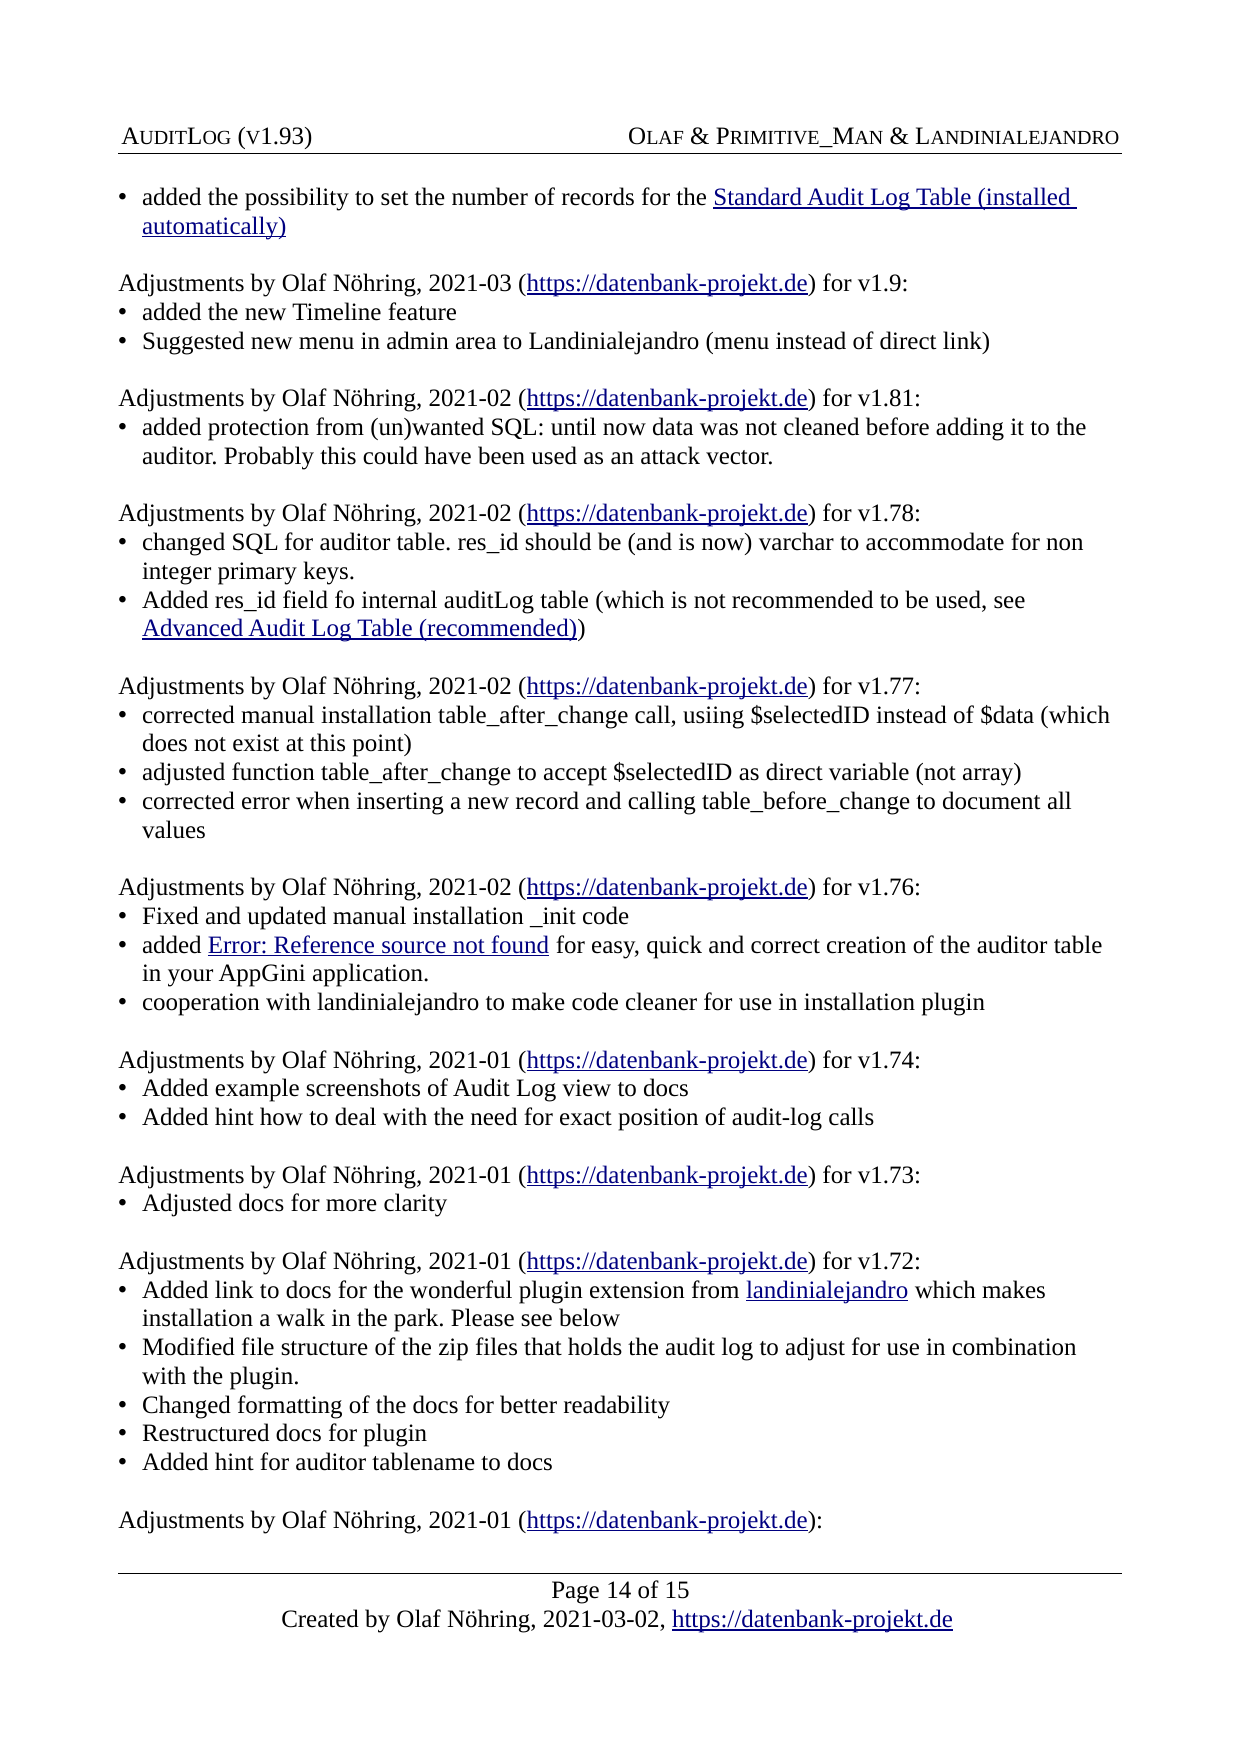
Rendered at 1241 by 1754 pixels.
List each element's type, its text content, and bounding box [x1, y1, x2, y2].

list changed SQL for auditor table. res_id should be (and is now) varchar to accommodate for non integer primary keys. [118, 527, 1122, 585]
list added Fehler: Verweis nicht gefunden for easy, quick and correct creation of the auditor table in your AppGini application. [118, 930, 1122, 987]
text Adjustments by Olaf Nöhring, 2021-01 (https://datenbank-projekt.de) for v1.73: [118, 1160, 1122, 1188]
text Adjustments by Olaf Nöhring, 2021-01 (https://datenbank-projekt.de) for v1.72: [118, 1246, 1122, 1275]
list added the possibility to set the number of records for the Standard Audit Log Table (installed automatically) [118, 182, 1122, 240]
list Added example screenshots of Audit Log view to docs [118, 1073, 1122, 1102]
text Adjustments by Olaf Nöhring, 2021-02 (https://datenbank-projekt.de) for v1.81: [118, 383, 1122, 412]
list Changed formatting of the docs for better readability [118, 1390, 1122, 1418]
list Added res_id field fo internal auditLog table (which is not recommended to be used, see Advanced Audit Log Table (recommended)) [118, 585, 1122, 642]
list Modified file structure of the zip files that holds the audit log to adjust for use in combination with the plugin. [118, 1332, 1122, 1390]
list added the new Timeline feature [118, 297, 1122, 326]
list adjusted function table_after_change to accept $selectedID as direct variable (not array) [118, 757, 1122, 786]
list Suggested new menu in admin area to Landinialejandro (menu instead of direct link) [118, 326, 1122, 355]
text Adjustments by Olaf Nöhring, 2021-01 (https://datenbank-projekt.de): [118, 1505, 1122, 1533]
list Added hint for auditor tablename to docs [118, 1447, 1122, 1476]
list Fixed and updated manual installation _init code [118, 901, 1122, 930]
list added protection from (un)wanted SQL: until now data was not cleaned before adding it to the auditor. Probably this could have been used as an attack vector. [118, 412, 1122, 470]
list Restructured docs for plugin [118, 1418, 1122, 1447]
list corrected error when inserting a new record and calling table_before_change to document all values [118, 786, 1122, 843]
text Adjustments by Olaf Nöhring, 2021-03 (https://datenbank-projekt.de) for v1.9: [118, 268, 1122, 297]
text Adjustments by Olaf Nöhring, 2021-02 (https://datenbank-projekt.de) for v1.77: [118, 671, 1122, 700]
list corrected manual installation table_after_change call, usiing $selectedID instead of $data (which does not exist at this point) [118, 700, 1122, 757]
text Adjustments by Olaf Nöhring, 2021-01 (https://datenbank-projekt.de) for v1.74: [118, 1045, 1122, 1073]
list Added hint how to deal with the need for exact position of audit-log calls [118, 1102, 1122, 1131]
list Adjusted docs for more clarity [118, 1188, 1122, 1217]
list cooperation with landinialejandro to make code cleaner for use in installation plugin [118, 987, 1122, 1016]
text Adjustments by Olaf Nöhring, 2021-02 (https://datenbank-projekt.de) for v1.78: [118, 498, 1122, 527]
text Adjustments by Olaf Nöhring, 2021-02 (https://datenbank-projekt.de) for v1.76: [118, 872, 1122, 901]
list Added link to docs for the wonderful plugin extension from landinialejandro which makes installation a walk in the park. Please see below [118, 1275, 1122, 1332]
